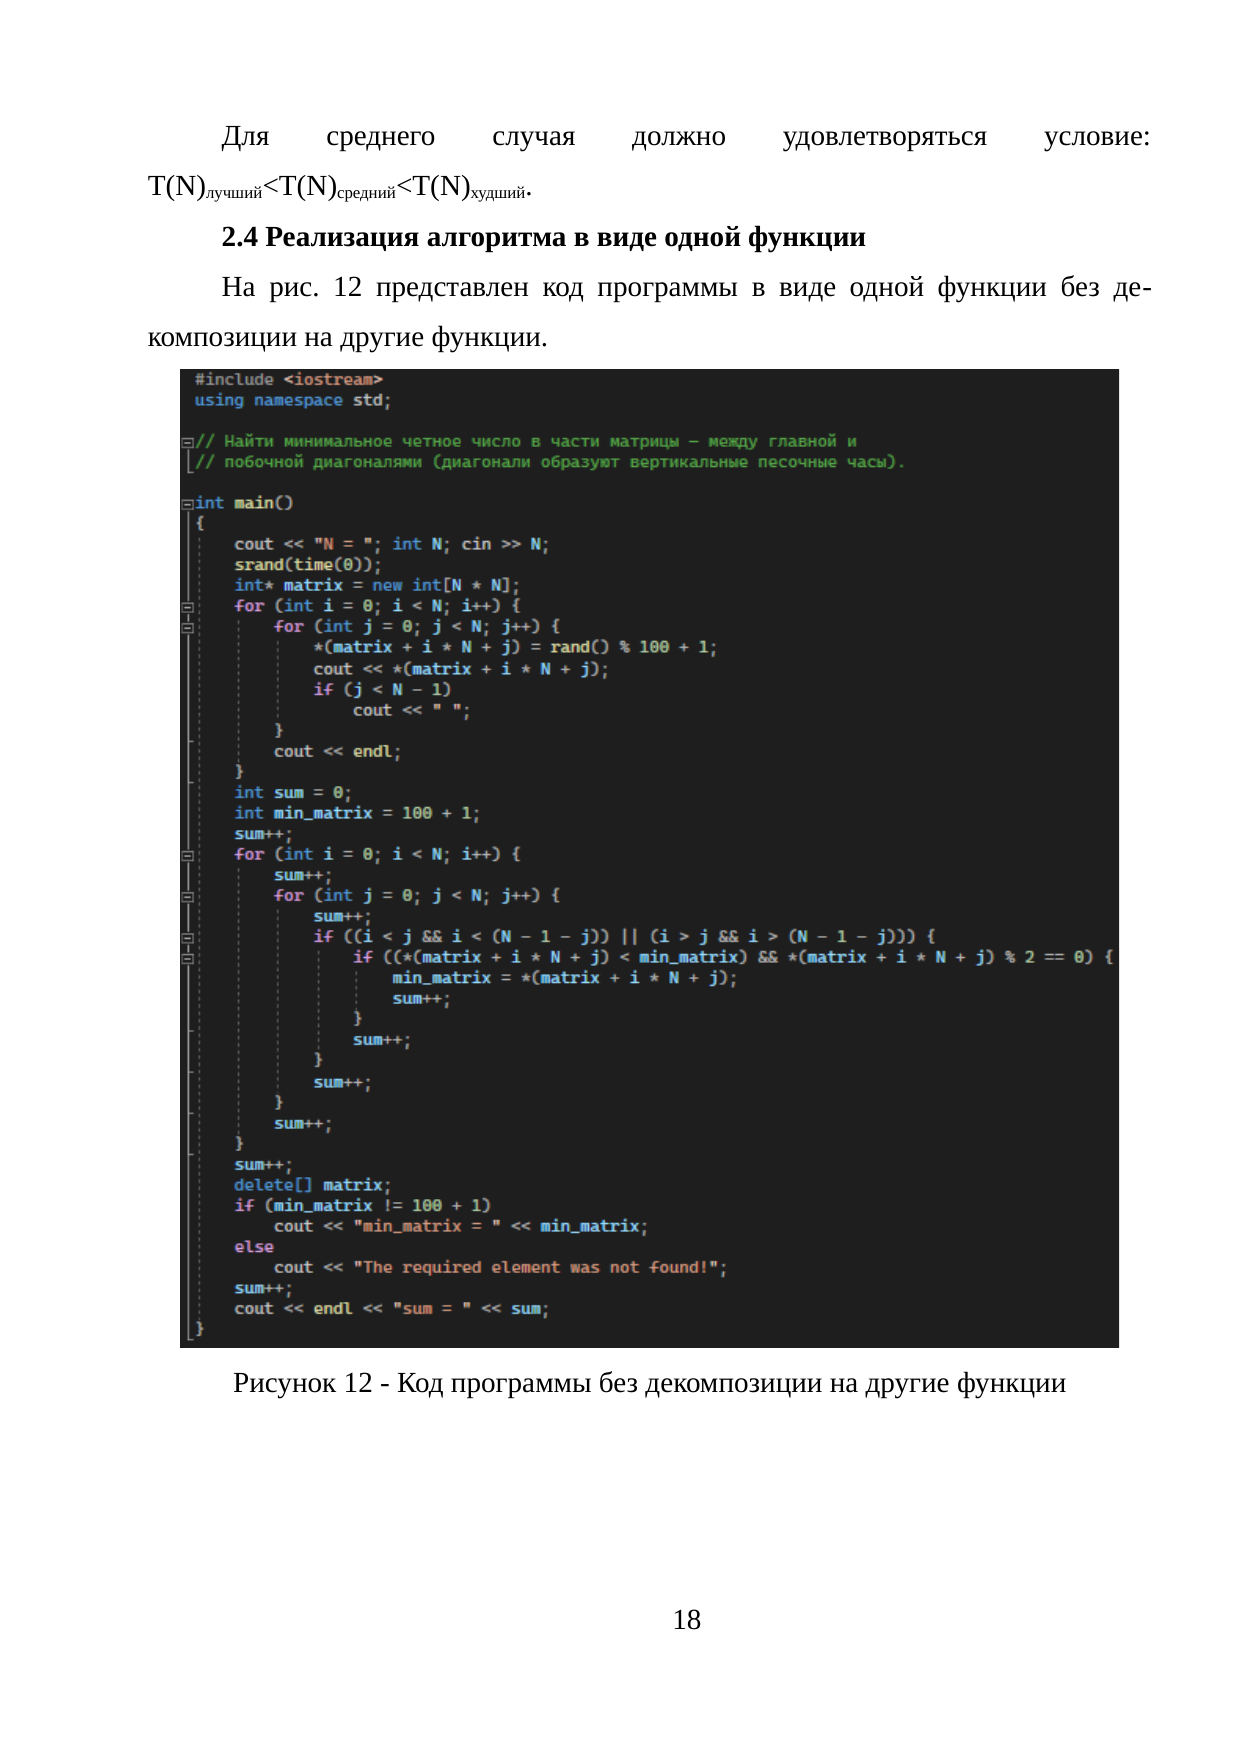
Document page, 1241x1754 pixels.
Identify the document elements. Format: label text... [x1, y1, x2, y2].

text Рисунок 12 - Код программы без декомпозиции на другие функции [180, 1348, 1119, 1398]
text На рис. 12 представлен код программы в виде одной функции без де­композиции на другие функции. [148, 269, 1152, 353]
subtitle 2.4 Реализация алгоритма в виде одной функции [148, 219, 1152, 252]
picture [180, 369, 1120, 1348]
text Для среднего случая должно удовлетворяться условие: T(N)лучший<T(N)средний<T(N)худший. [148, 118, 1152, 202]
